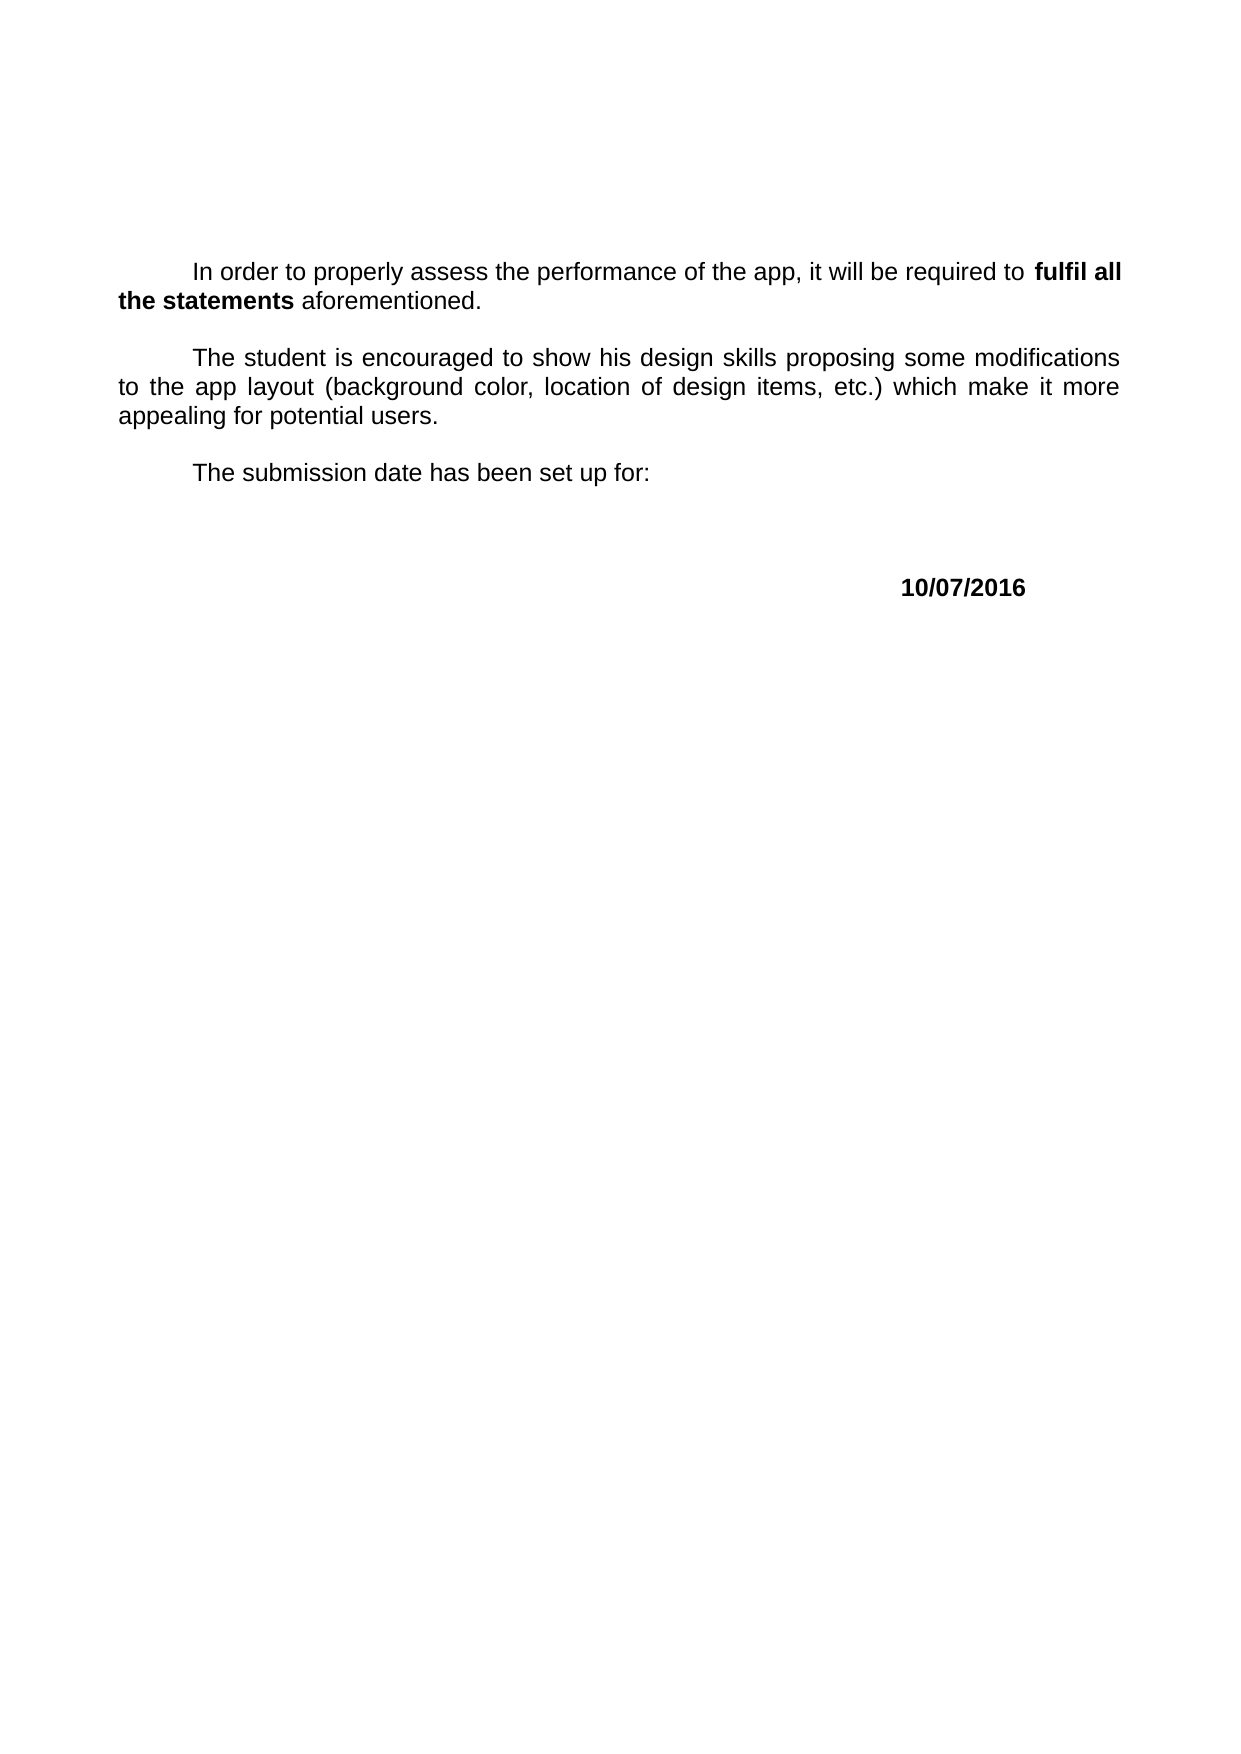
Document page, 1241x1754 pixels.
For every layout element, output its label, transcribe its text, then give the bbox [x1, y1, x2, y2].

text The student is encouraged to show his design skills proposing some modifications to the app layout (background color, location of design items, etc.) which make it more appealing for potential users. [118, 343, 1122, 430]
text In order to properly assess the performance of the app, it will be required to fulfil all the statements aforementioned. [118, 257, 1122, 315]
list 10/07/2016 [81, 573, 1122, 602]
text The submission date has been set up for: [118, 458, 1122, 487]
